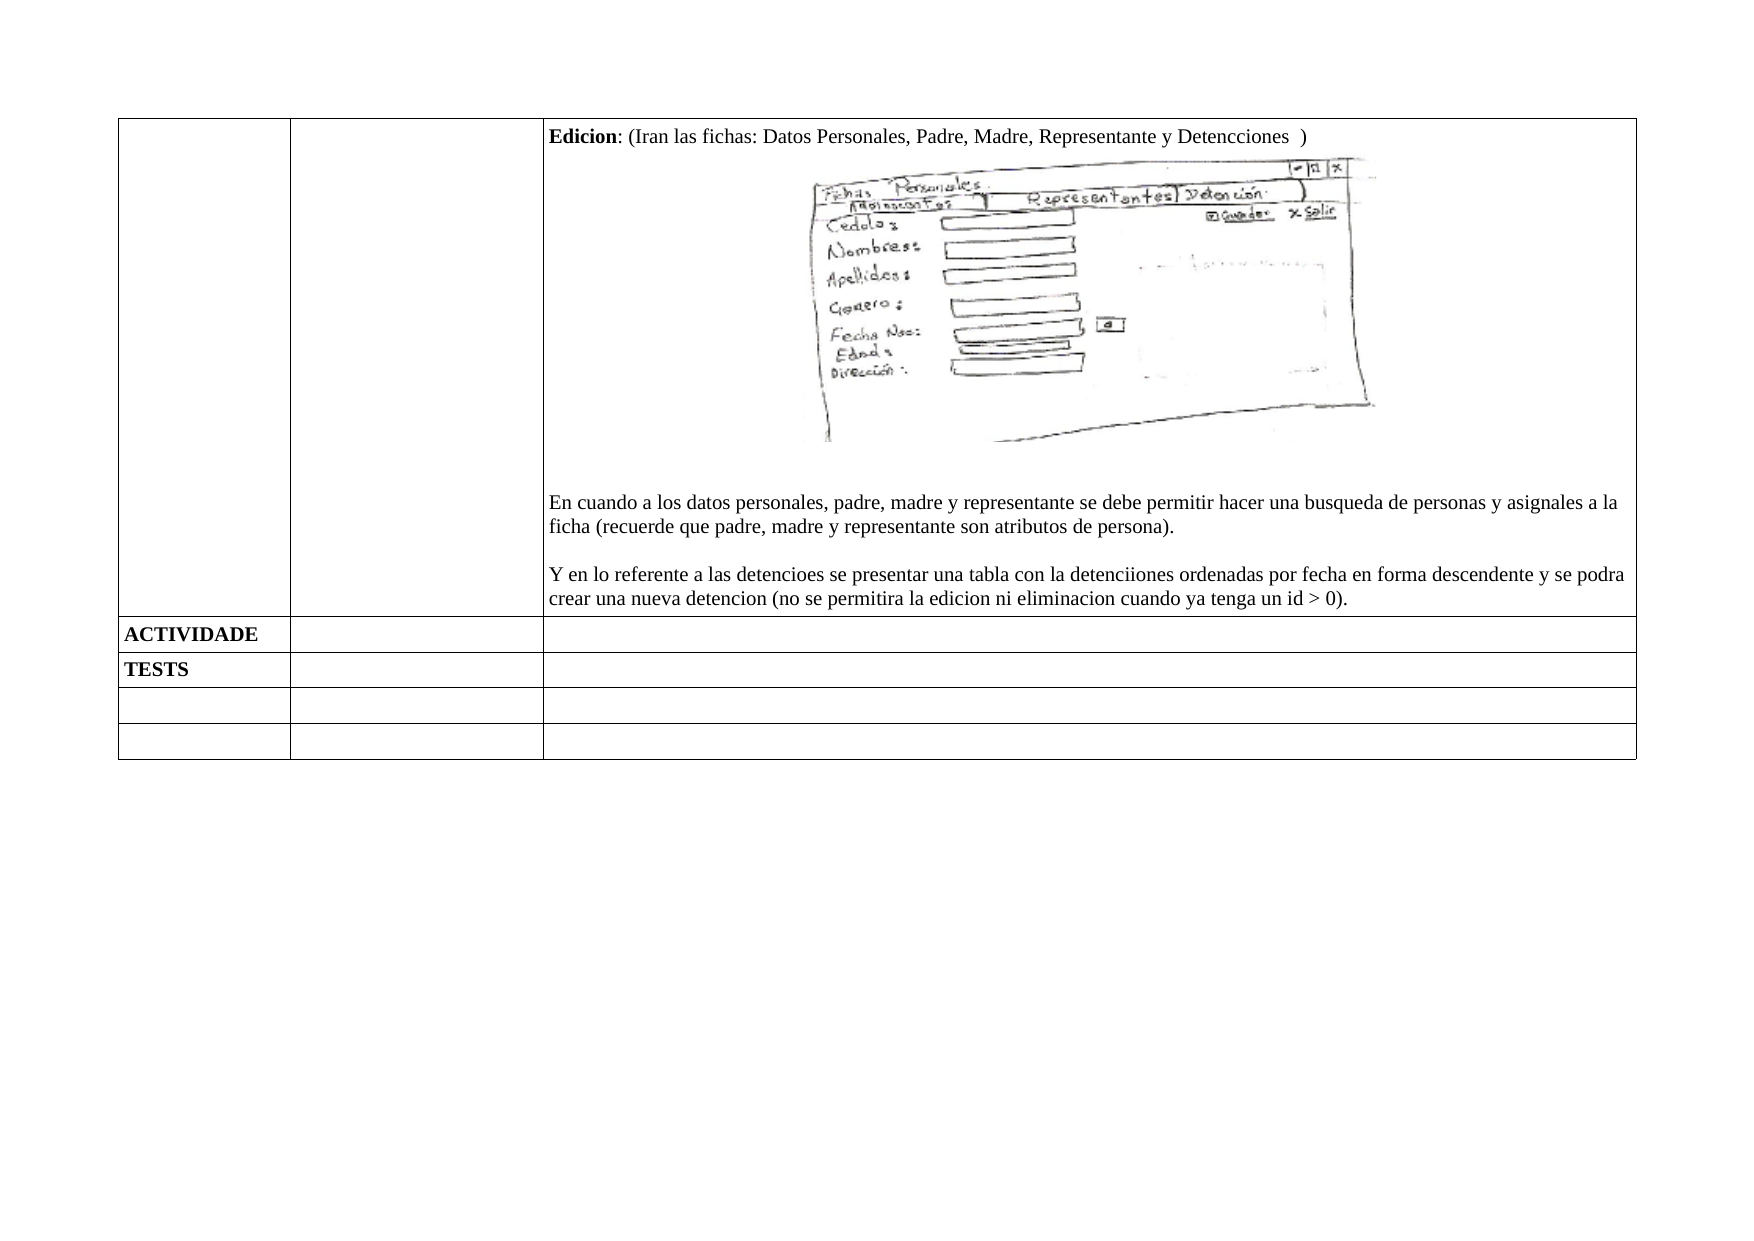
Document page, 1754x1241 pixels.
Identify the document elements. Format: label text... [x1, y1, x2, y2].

table_cell ACTIVIDADE [119, 617, 290, 652]
table_cell [291, 617, 543, 652]
table_cell [119, 724, 290, 758]
table_cell [291, 653, 543, 687]
table_cell [119, 119, 290, 616]
table_cell [544, 653, 1636, 687]
table_cell [291, 724, 543, 758]
table_cell [544, 688, 1636, 723]
table_cell [291, 688, 543, 723]
table_cell Edicion: (Iran las fichas: Datos Personales, Padre, Madre, Representante y Detencciones ) En cuando a los datos personales, padre, madre y representante se debe permitir hacer una busqueda de personas y asignales a la ficha (recuerde que padre, madre y representante son atributos de persona). Y en lo referente a las detencioes se presentar una tabla con la detenciiones ordenadas por fecha en forma descendente y se podra crear una nueva detencion (no se permitira la edicion ni eliminacion cuando ya tenga un id > 0). [544, 119, 1636, 616]
table_cell [119, 688, 290, 723]
table_cell [544, 724, 1636, 758]
table_cell [544, 617, 1636, 652]
table_cell [291, 119, 543, 616]
table_cell TESTS [119, 653, 290, 687]
